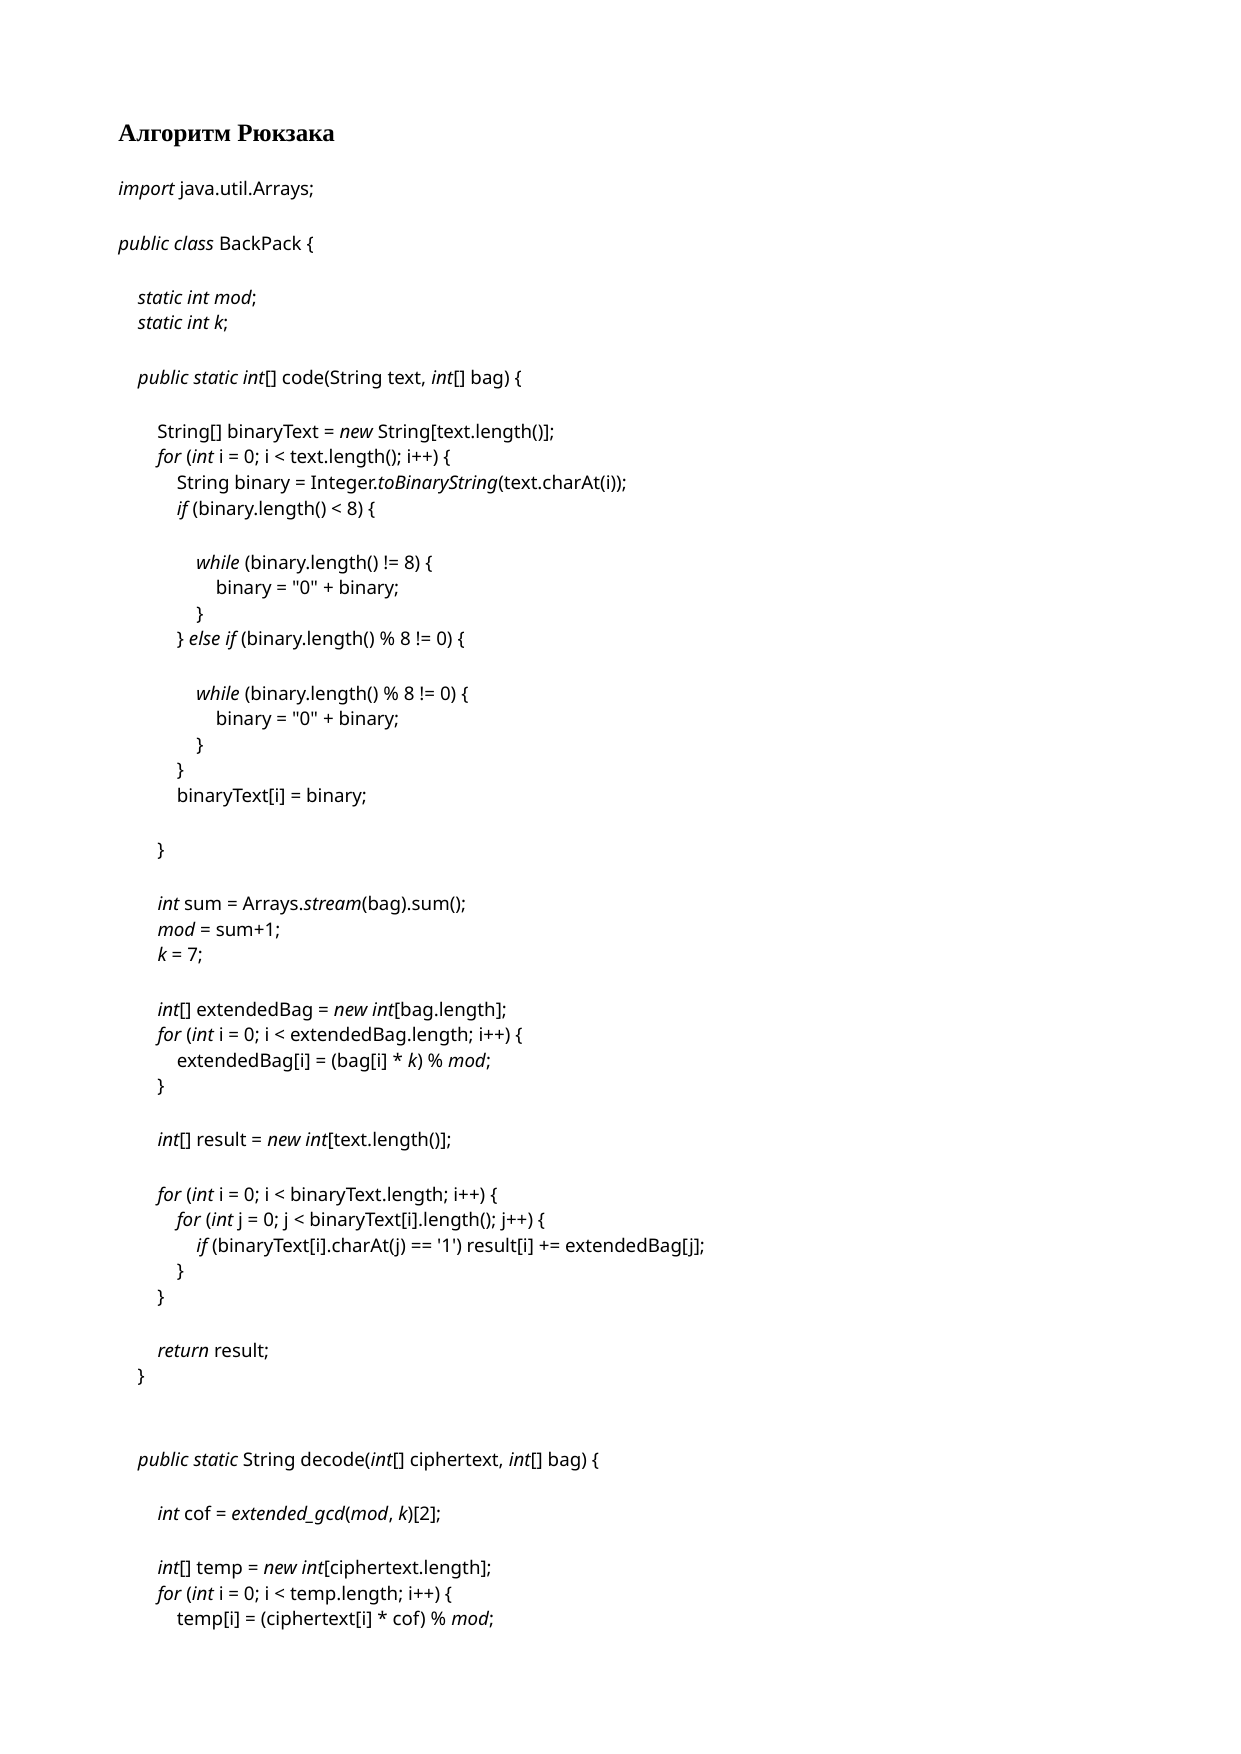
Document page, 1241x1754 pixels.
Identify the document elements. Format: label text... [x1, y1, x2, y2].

text import java.util.Arrays; public class BackPack { static int mod; static int k; public static int[] code(String text, int[] bag) { String[] binaryText = new String[text.length()]; for (int i = 0; i < text.length(); i++) { String binary = Integer.toBinaryString(text.charAt(i)); if (binary.length() < 8) { while (binary.length() != 8) { binary = "0" + binary; } } else if (binary.length() % 8 != 0) { while (binary.length() % 8 != 0) { binary = "0" + binary; } } binaryText[i] = binary; } int sum = Arrays.stream(bag).sum(); mod = sum+1; k = 7; int[] extendedBag = new int[bag.length]; for (int i = 0; i < extendedBag.length; i++) { extendedBag[i] = (bag[i] * k) % mod; } int[] result = new int[text.length()]; for (int i = 0; i < binaryText.length; i++) { for (int j = 0; j < binaryText[i].length(); j++) { if (binaryText[i].charAt(j) == '1') result[i] += extendedBag[j]; } } return result; } public static String decode(int[] ciphertext, int[] bag) { int cof = extended_gcd(mod, k)[2]; int[] temp = new int[ciphertext.length]; for (int i = 0; i < temp.length; i++) { temp[i] = (ciphertext[i] * cof) % mod; [118, 176, 1122, 1631]
text Алгоритм Рюкзака [118, 118, 1122, 147]
